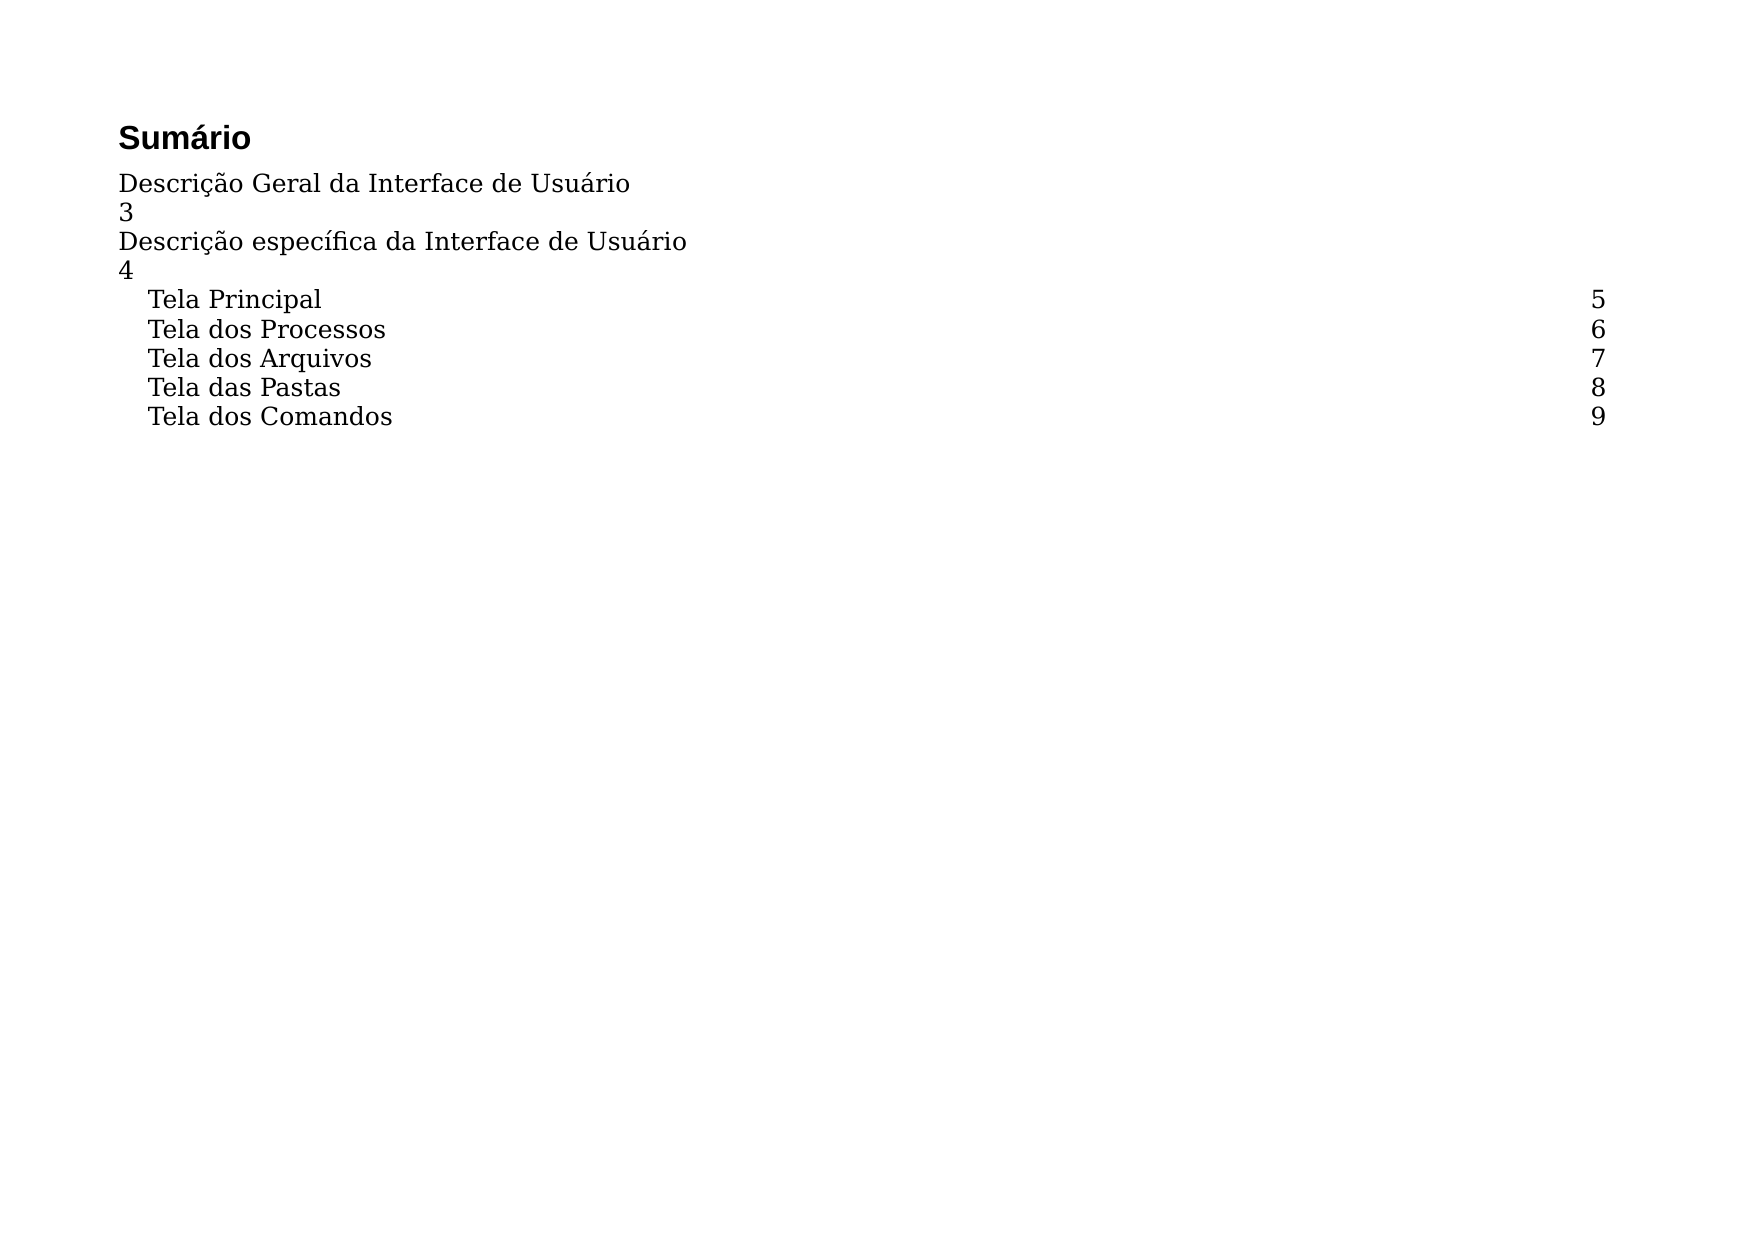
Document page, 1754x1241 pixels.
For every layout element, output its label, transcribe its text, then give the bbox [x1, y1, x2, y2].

text Descrição específica da Interface de Usuário 4 [118, 227, 1636, 286]
text Tela Principal 5 [148, 286, 1636, 315]
text Tela dos Arquivos 7 [148, 344, 1636, 373]
text Tela das Pastas 8 [148, 373, 1636, 402]
text Descrição Geral da Interface de Usuário 3 [118, 169, 1636, 227]
text Sumário [118, 118, 1636, 157]
text Tela dos Processos 6 [148, 315, 1636, 344]
text Tela dos Comandos 9 [148, 402, 1636, 432]
